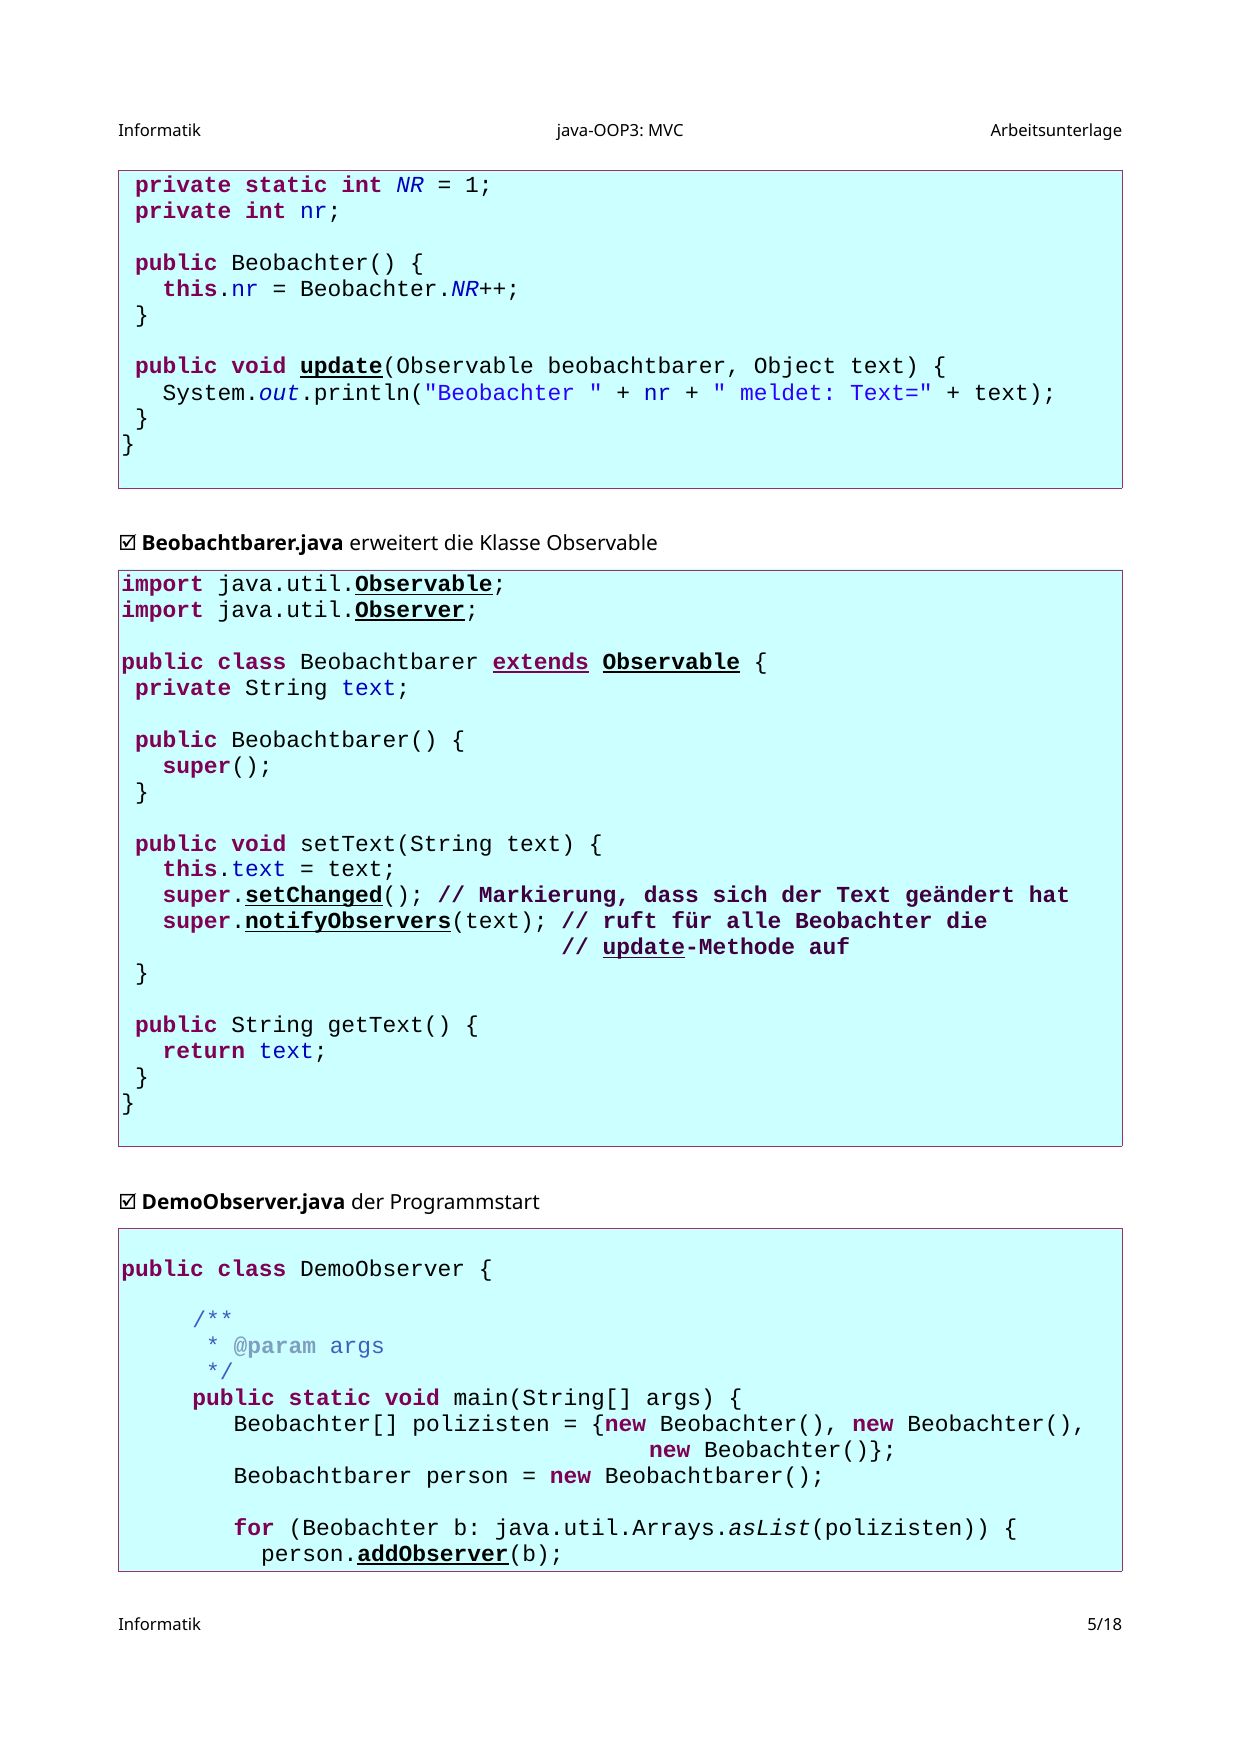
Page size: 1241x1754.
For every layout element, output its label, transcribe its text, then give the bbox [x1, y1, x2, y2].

text super.setChanged(); // Markierung, dass sich der Text geändert hat [119, 881, 1122, 907]
text } [119, 430, 1122, 456]
list DemoObserver.java der Programmstart [118, 1187, 1122, 1216]
text Beobachter[] polizisten = {new Beobachter(), new Beobachter(), new Beobachter()}; [119, 1409, 1122, 1461]
text public void update(Observable beobachtbarer, Object text) { [119, 352, 1122, 378]
text Beobachtbarer person = new Beobachtbarer(); [119, 1461, 1122, 1487]
text import java.util.Observable; [119, 571, 1122, 595]
text super(); [119, 751, 1122, 777]
text } [119, 300, 1122, 326]
text person.addObserver(b); [119, 1539, 1122, 1571]
text public Beobachtbarer() { [119, 725, 1122, 751]
text this.text = text; [119, 855, 1122, 881]
text private static int NR = 1; [119, 171, 1122, 196]
text * @param args [119, 1332, 1122, 1358]
text public class Beobachtbarer extends Observable { [119, 647, 1122, 673]
text this.nr = Beobachter.NR++; [119, 274, 1122, 300]
text /** [119, 1306, 1122, 1332]
text */ [119, 1358, 1122, 1384]
text public void setText(String text) { [119, 829, 1122, 855]
text public class DemoObserver { [119, 1254, 1122, 1280]
text } [119, 777, 1122, 803]
text System.out.println("Beobachter " + nr + " meldet: Text=" + text); [119, 378, 1122, 404]
text public static void main(String[] args) { [119, 1384, 1122, 1409]
text public Beobachter() { [119, 248, 1122, 274]
text private String text; [119, 673, 1122, 699]
text private int nr; [119, 196, 1122, 222]
text for (Beobachter b: java.util.Arrays.asList(polizisten)) { [119, 1513, 1122, 1539]
list Beobachtbarer.java erweitert die Klasse Observable [118, 528, 1122, 557]
text super.notifyObservers(text); // ruft für alle Beobachter die // update-Methode auf [119, 907, 1122, 958]
text } [119, 404, 1122, 430]
text import java.util.Observer; [119, 595, 1122, 621]
text } [119, 1062, 1122, 1088]
text } [119, 1088, 1122, 1114]
text public String getText() { [119, 1010, 1122, 1036]
text } [119, 958, 1122, 984]
text return text; [119, 1036, 1122, 1062]
